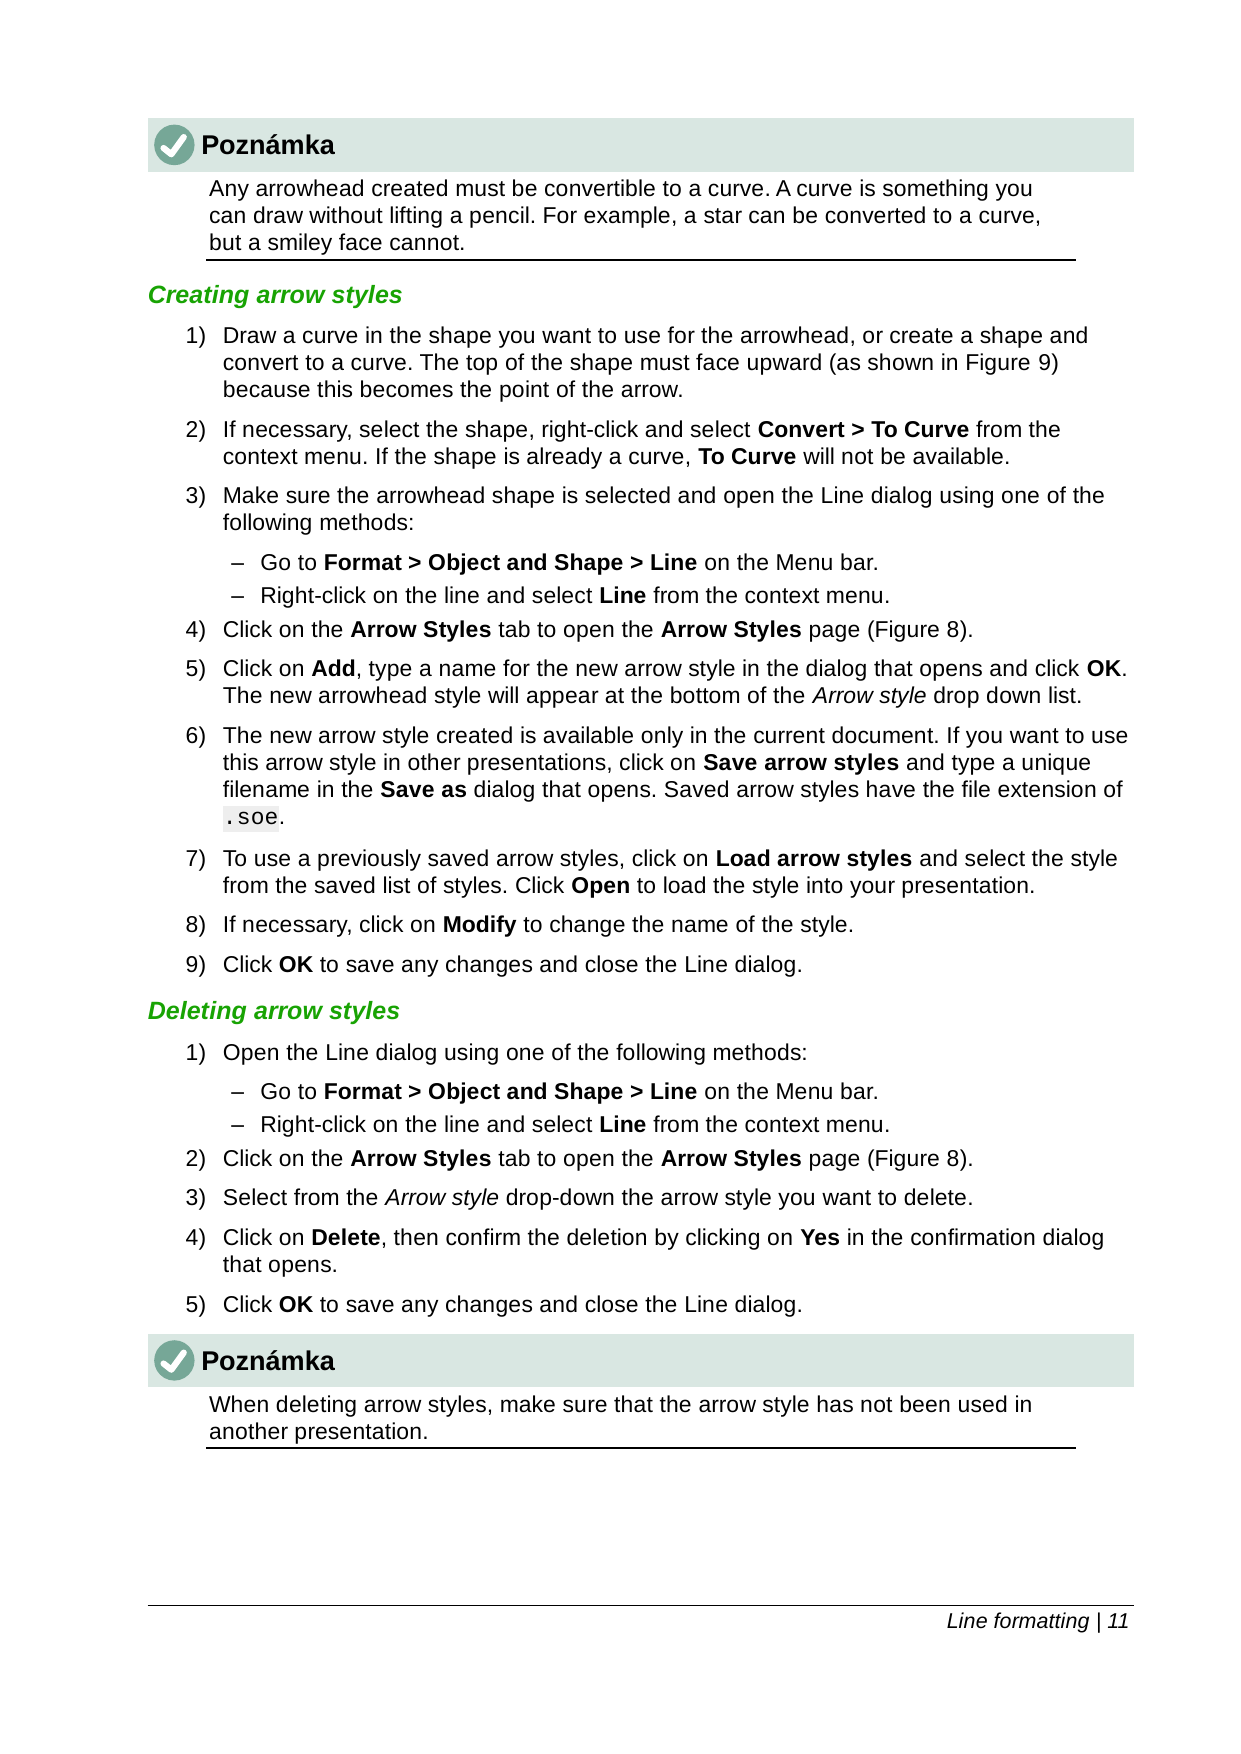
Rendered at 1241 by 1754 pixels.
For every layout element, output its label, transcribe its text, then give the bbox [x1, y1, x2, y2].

list Go to Format > Object and Shape > Line on the Menu bar. [231, 548, 1134, 575]
list Right-click on the line and select Line from the context menu. [231, 582, 1134, 609]
list Make sure the arrowhead shape is selected and open the Line dialog using one of the following methods: [206, 482, 1134, 536]
subtitle Creating arrow styles [148, 280, 1134, 309]
list To use a previously saved arrow styles, click on Load arrow styles and select the style from the saved list of styles. Click Open to load the style into your presentation. [206, 844, 1134, 898]
list Select from the Arrow style drop-down the arrow style you want to delete. [206, 1184, 1134, 1211]
list Click on Delete, then confirm the deletion by clicking on Yes in the confirmation dialog that opens. [206, 1223, 1134, 1277]
subtitle Deleting arrow styles [148, 996, 1134, 1025]
list If necessary, select the shape, right-click and select Convert > To Curve from the context menu. If the shape is already a curve, To Curve will not be available. [206, 415, 1134, 469]
list Click on the Arrow Styles tab to open the Arrow Styles page (Figure 8). [206, 615, 1134, 642]
list Click OK to save any changes and close the Line dialog. [206, 950, 1134, 977]
text Any arrowhead created must be convertible to a curve. A curve is something you can draw without lifting a pencil. For example, a star can be converted to a curve, but a smiley face cannot. [206, 172, 1076, 259]
list The new arrow style created is available only in the current document. If you want to use this arrow style in other presentations, click on Save arrow styles and type a unique filename in the Save as dialog that opens. Saved arrow styles have the file extension of .soe. [206, 721, 1134, 832]
list Draw a curve in the shape you want to use for the arrowhead, or create a shape and convert to a curve. The top of the shape must face upward (as shown in Figure 9) because this becomes the point of the arrow. [206, 321, 1134, 402]
list Go to Format > Object and Shape > Line on the Menu bar. [231, 1077, 1134, 1104]
list If necessary, click on Modify to change the name of the style. [206, 911, 1134, 938]
list Click on the Arrow Styles tab to open the Arrow Styles page (Figure 8). [206, 1144, 1134, 1171]
text When deleting arrow styles, make sure that the arrow style has not been used in another presentation. [206, 1387, 1076, 1447]
list Click OK to save any changes and close the Line dialog. [206, 1290, 1134, 1317]
subtitle Poznámka [148, 118, 1134, 172]
list Open the Line dialog using one of the following methods: [206, 1038, 1134, 1065]
subtitle Poznámka [148, 1334, 1134, 1387]
list Click on Add, type a name for the new arrow style in the dialog that opens and click OK. The new arrowhead style will appear at the bottom of the Arrow style drop down list. [206, 654, 1134, 709]
list Right-click on the line and select Line from the context menu. [231, 1111, 1134, 1138]
